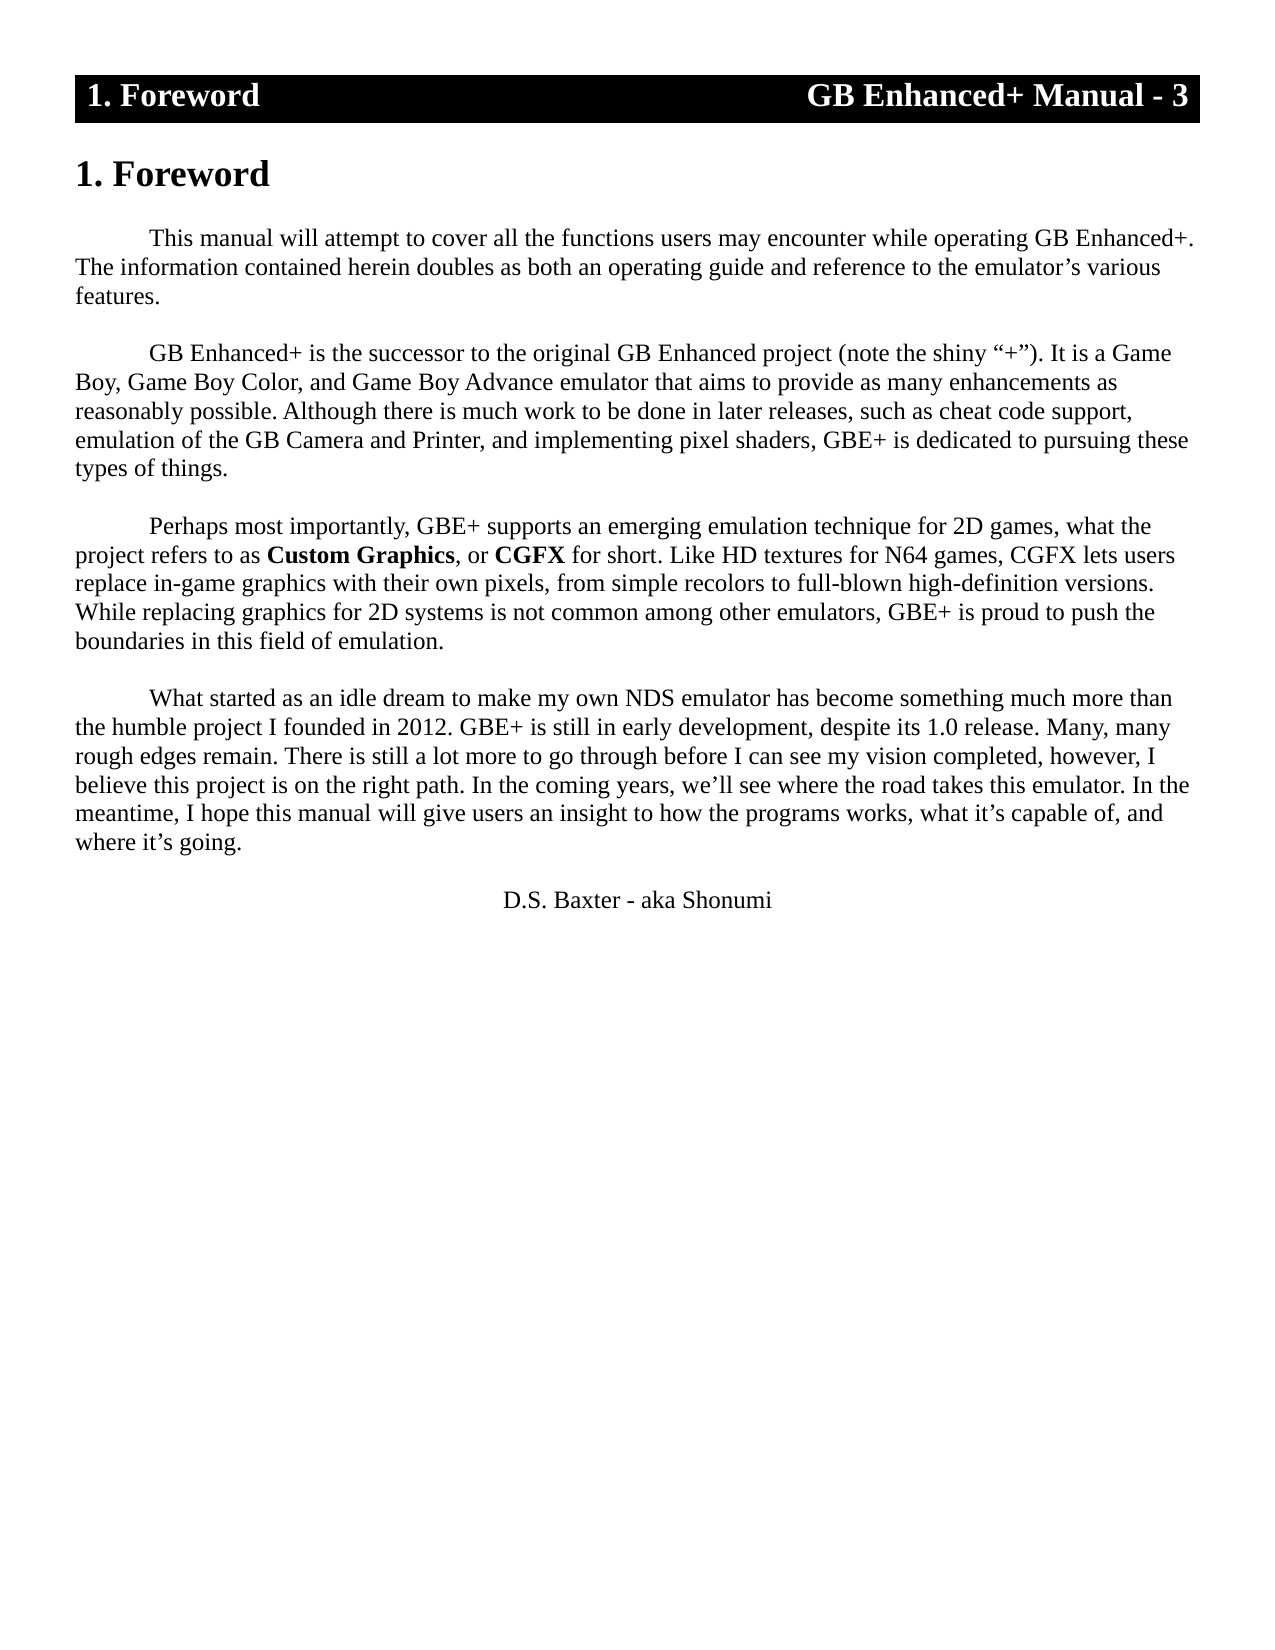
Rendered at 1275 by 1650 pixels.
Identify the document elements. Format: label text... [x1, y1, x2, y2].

text 1. Foreword GB Enhanced+ Manual - 3 [75, 75, 1200, 122]
text D.S. Baxter - aka Shonumi [75, 885, 1200, 913]
text GB Enhanced+ is the successor to the original GB Enhanced project (note the shiny “+”). It is a Game Boy, Game Boy Color, and Game Boy Advance emulator that aims to provide as many enhancements as reasonably possible. Although there is much work to be done in later releases, such as cheat code support, emulation of the GB Camera and Printer, and implementing pixel shaders, GBE+ is dedicated to pursuing these types of things. [75, 338, 1200, 482]
text Perhaps most importantly, GBE+ supports an emerging emulation technique for 2D games, what the project refers to as Custom Graphics, or CGFX for short. Like HD textures for N64 games, CGFX lets users replace in-game graphics with their own pixels, from simple recolors to full-blown high-definition versions. While replacing graphics for 2D systems is not common among other emulators, GBE+ is proud to push the boundaries in this field of emulation. [75, 511, 1200, 655]
text 1. Foreword [75, 152, 1200, 195]
text What started as an idle dream to make my own NDS emulator has become something much more than the humble project I founded in 2012. GBE+ is still in early development, despite its 1.0 release. Many, many rough edges remain. There is still a lot more to go through before I can see my vision completed, however, I believe this project is on the right path. In the coming years, we’ll see where the road takes this emulator. In the meantime, I hope this manual will give users an insight to how the programs works, what it’s capable of, and where it’s going. [75, 683, 1200, 856]
text This manual will attempt to cover all the functions users may encounter while operating GB Enhanced+. The information contained herein doubles as both an operating guide and reference to the emulator’s various features. [75, 223, 1200, 310]
